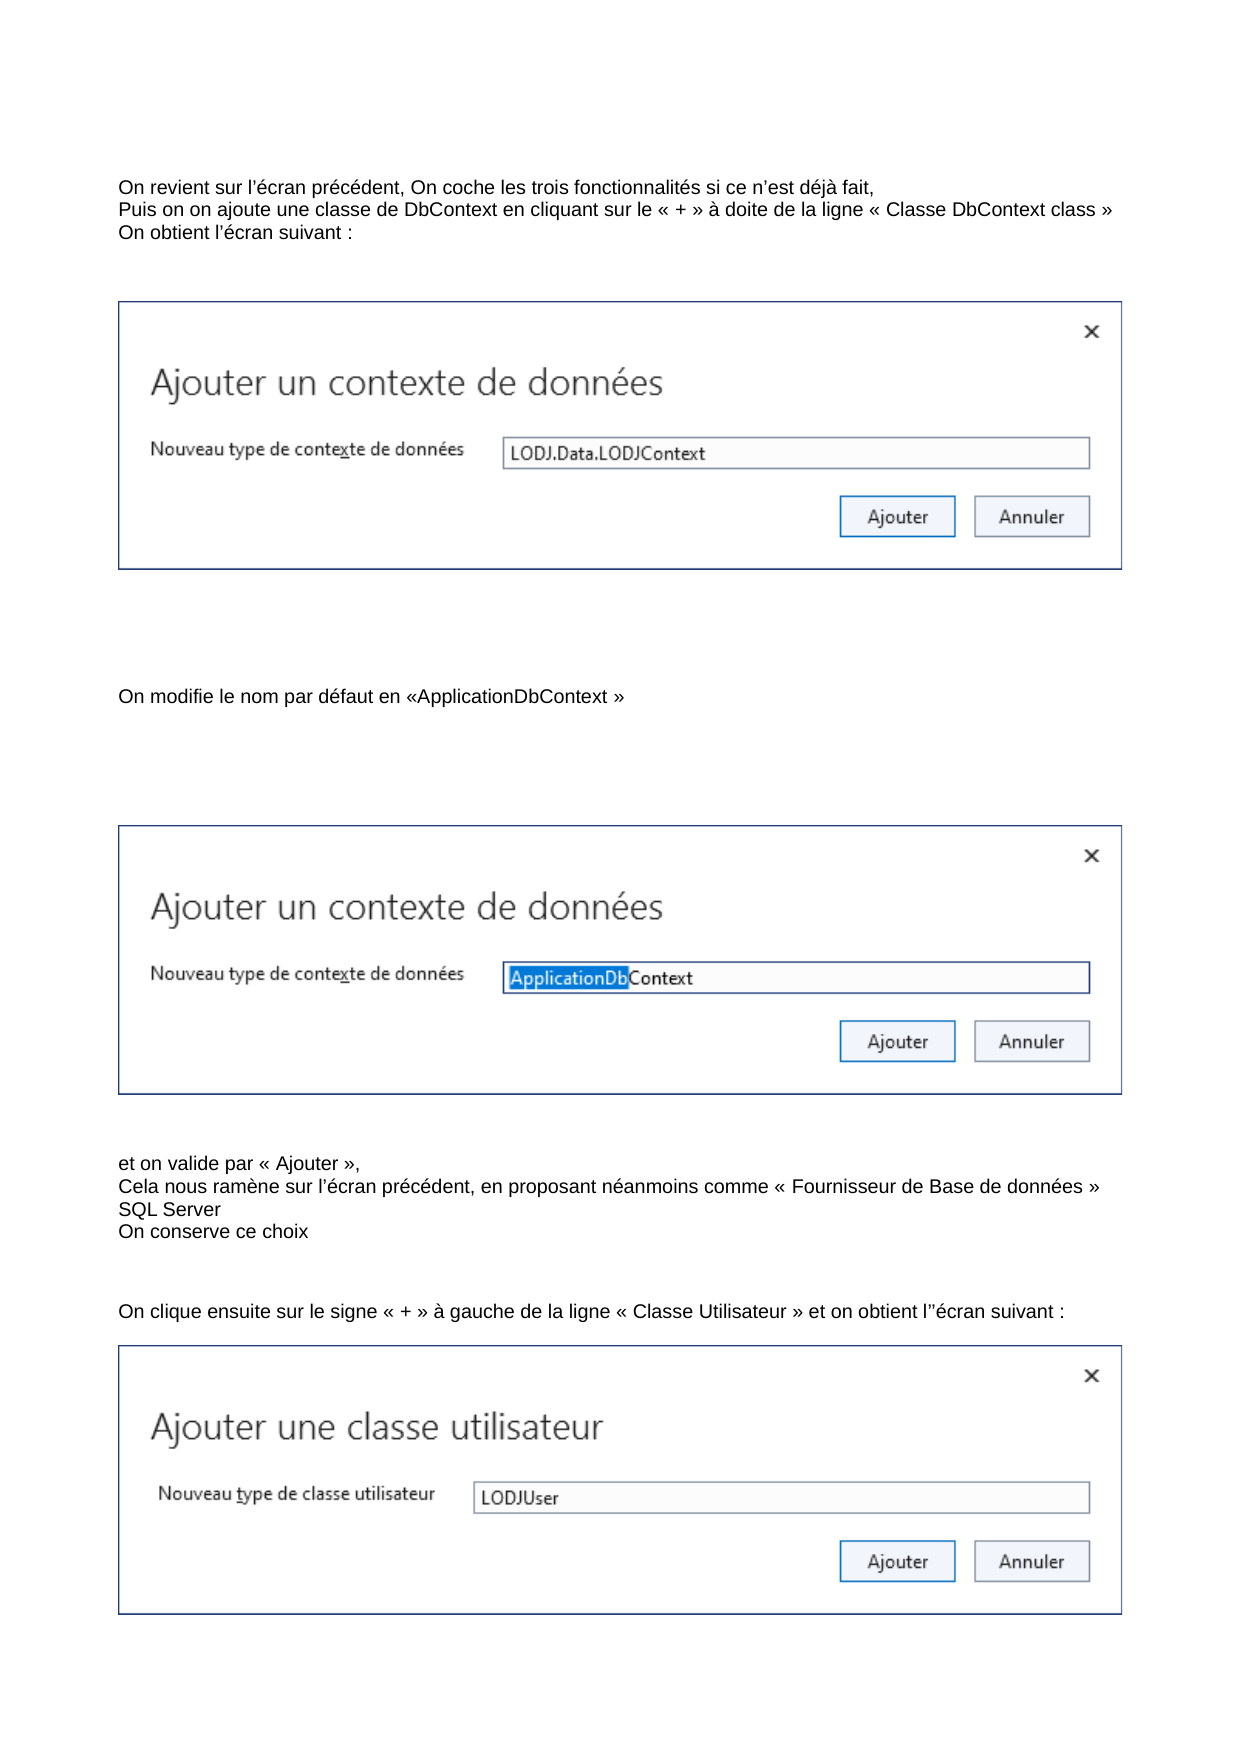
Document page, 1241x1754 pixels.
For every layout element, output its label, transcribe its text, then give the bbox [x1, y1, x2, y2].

picture [118, 1345, 1123, 1615]
picture [118, 301, 1123, 570]
text On clique ensuite sur le signe « + » à gauche de la ligne « Classe Utilisateur » et on obtient l’’écran suivant : [118, 1300, 1122, 1323]
text Cela nous ramène sur l’écran précédent, en proposant néanmoins comme « Fournisseur de Base de données » SQL Server [118, 1175, 1122, 1220]
text On obtient l’écran suivant : [118, 221, 1122, 244]
text et on valide par « Ajouter », [118, 1152, 1122, 1175]
text On conserve ce choix [118, 1220, 1122, 1243]
text On modifie le nom par défaut en «ApplicationDbContext » [118, 685, 1122, 708]
text Puis on on ajoute une classe de DbContext en cliquant sur le « + » à doite de la ligne « Classe DbContext class » [118, 198, 1122, 221]
picture [118, 825, 1123, 1095]
text On revient sur l’écran précédent, On coche les trois fonctionnalités si ce n’est déjà fait, [118, 176, 1122, 198]
